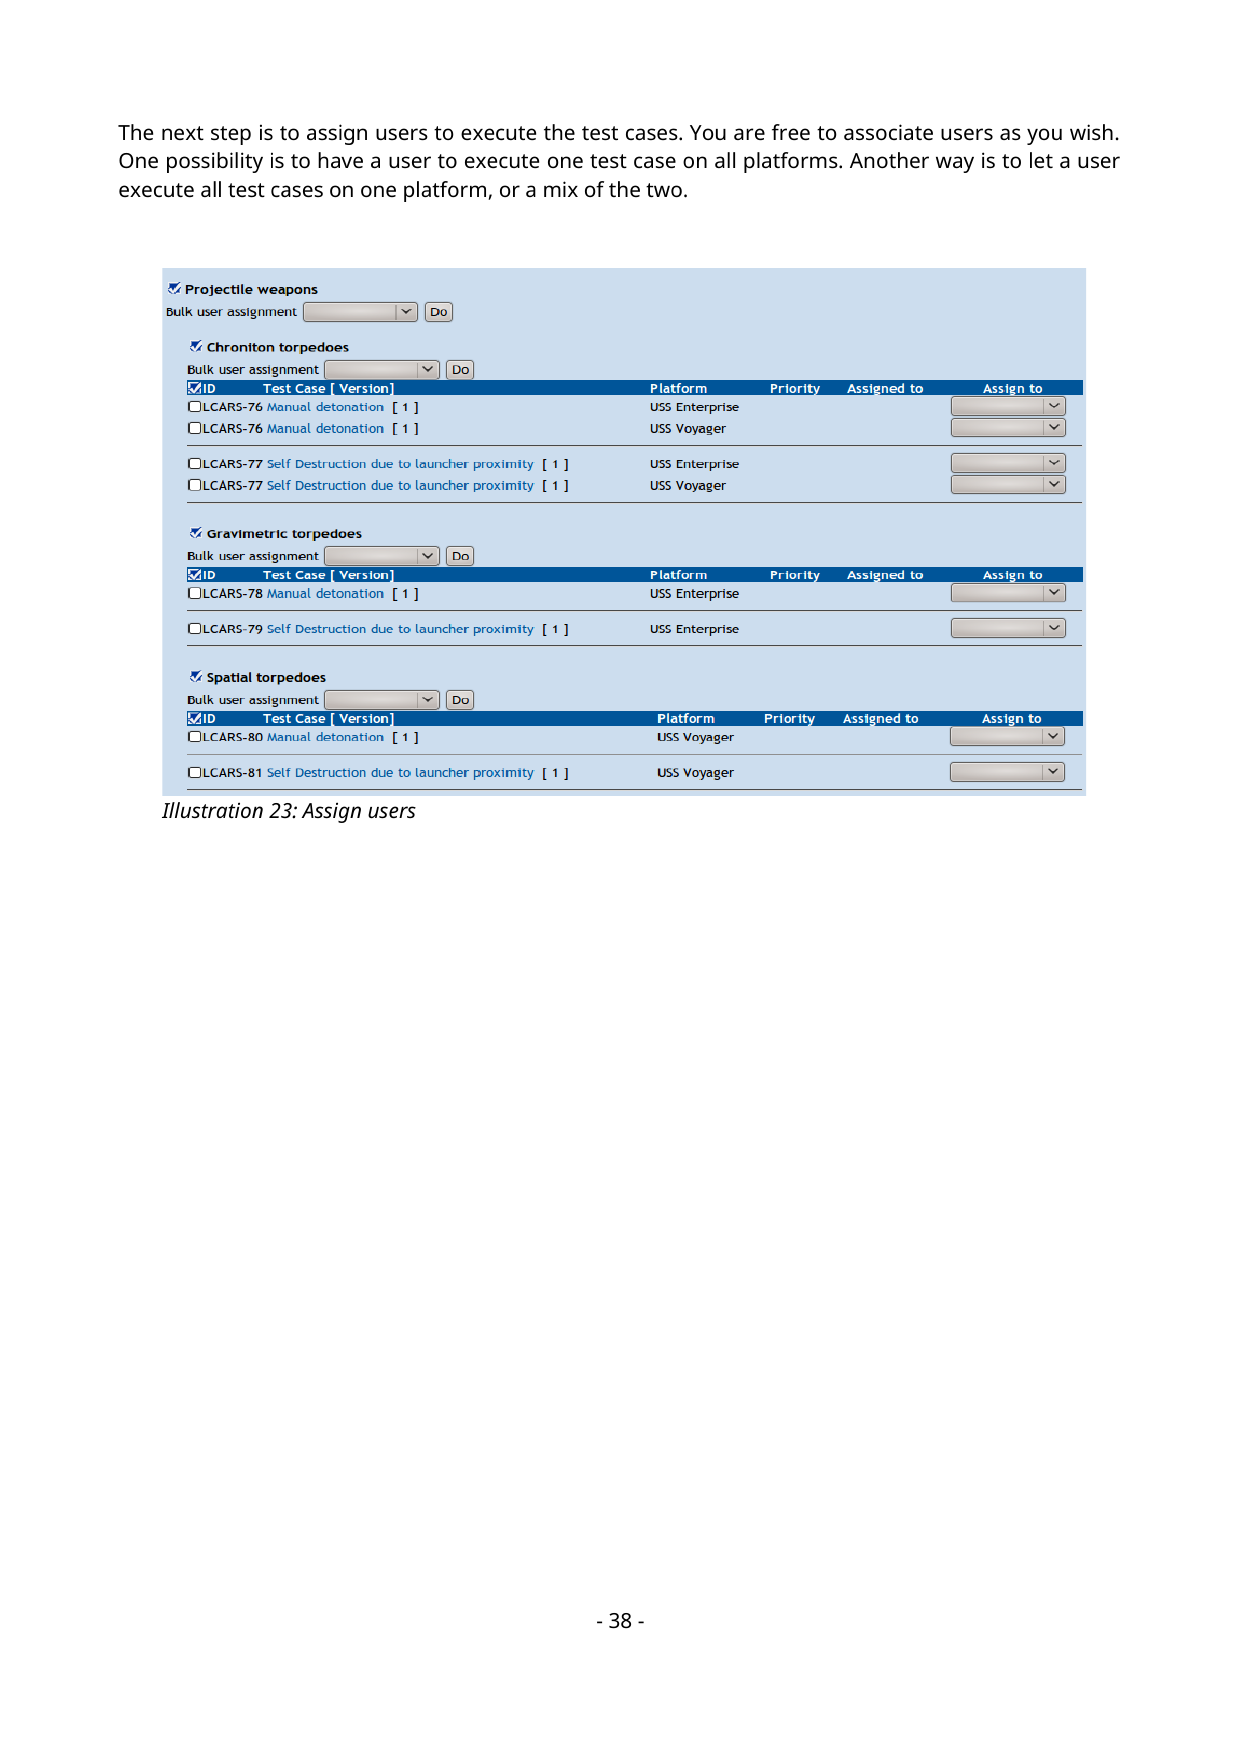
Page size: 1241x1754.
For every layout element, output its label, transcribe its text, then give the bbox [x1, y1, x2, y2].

text Illustration 23: Assign users [162, 796, 1086, 824]
text The next step is to assign users to execute the test cases. You are free to associate users as you wish. One possibility is to have a user to execute one test case on all platforms. Another way is to let a user execute all test cases on one platform, or a mix of the two. [118, 118, 1122, 203]
picture [162, 268, 1087, 796]
